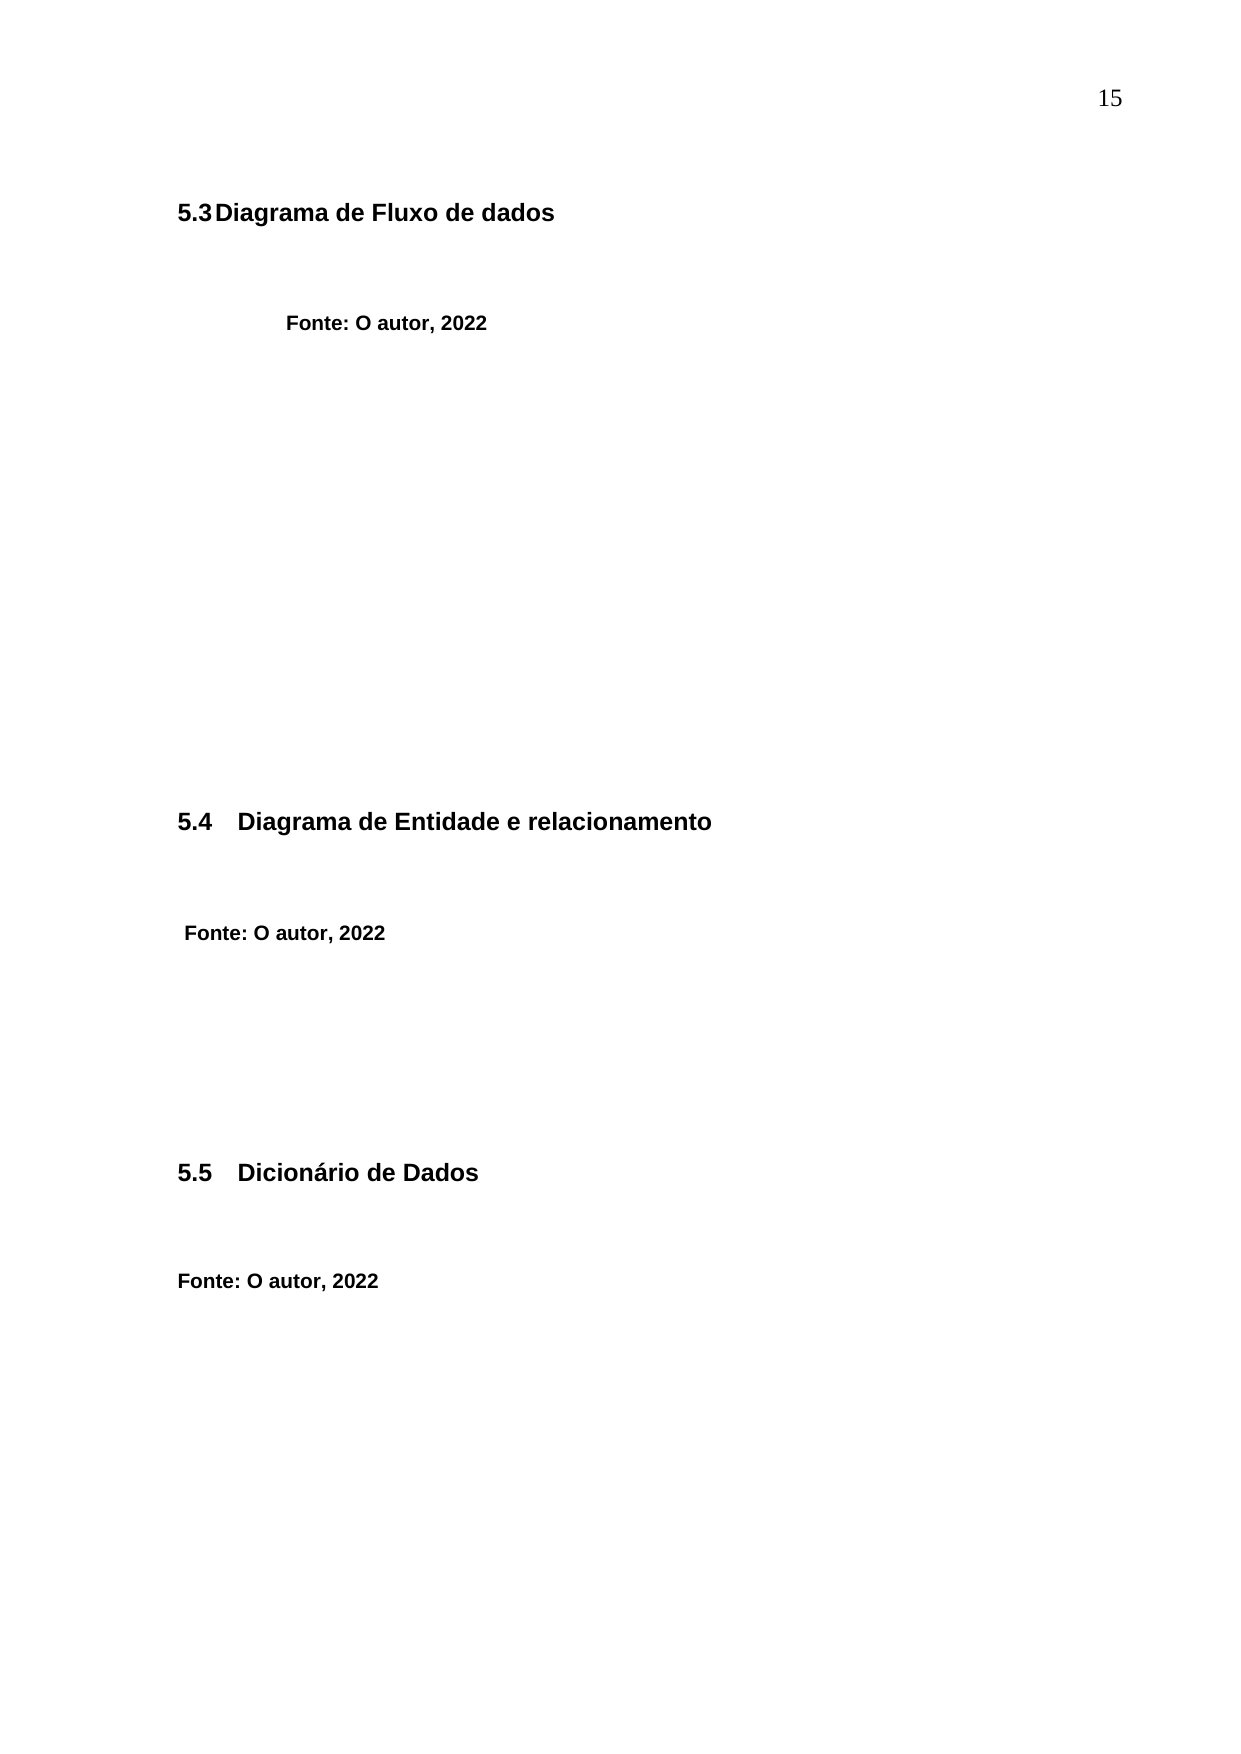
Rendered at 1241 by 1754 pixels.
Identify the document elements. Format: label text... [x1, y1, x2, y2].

text Fonte: O autor, 2022 [177, 920, 1122, 944]
text Fonte: O autor, 2022 [177, 311, 1122, 335]
subtitle Diagrama de Entidade e relacionamento [177, 807, 1122, 836]
text Fonte: O autor, 2022 [177, 1269, 1122, 1293]
subtitle Diagrama de Fluxo de dados [177, 198, 1122, 226]
subtitle Dicionário de Dados [177, 1158, 1122, 1187]
